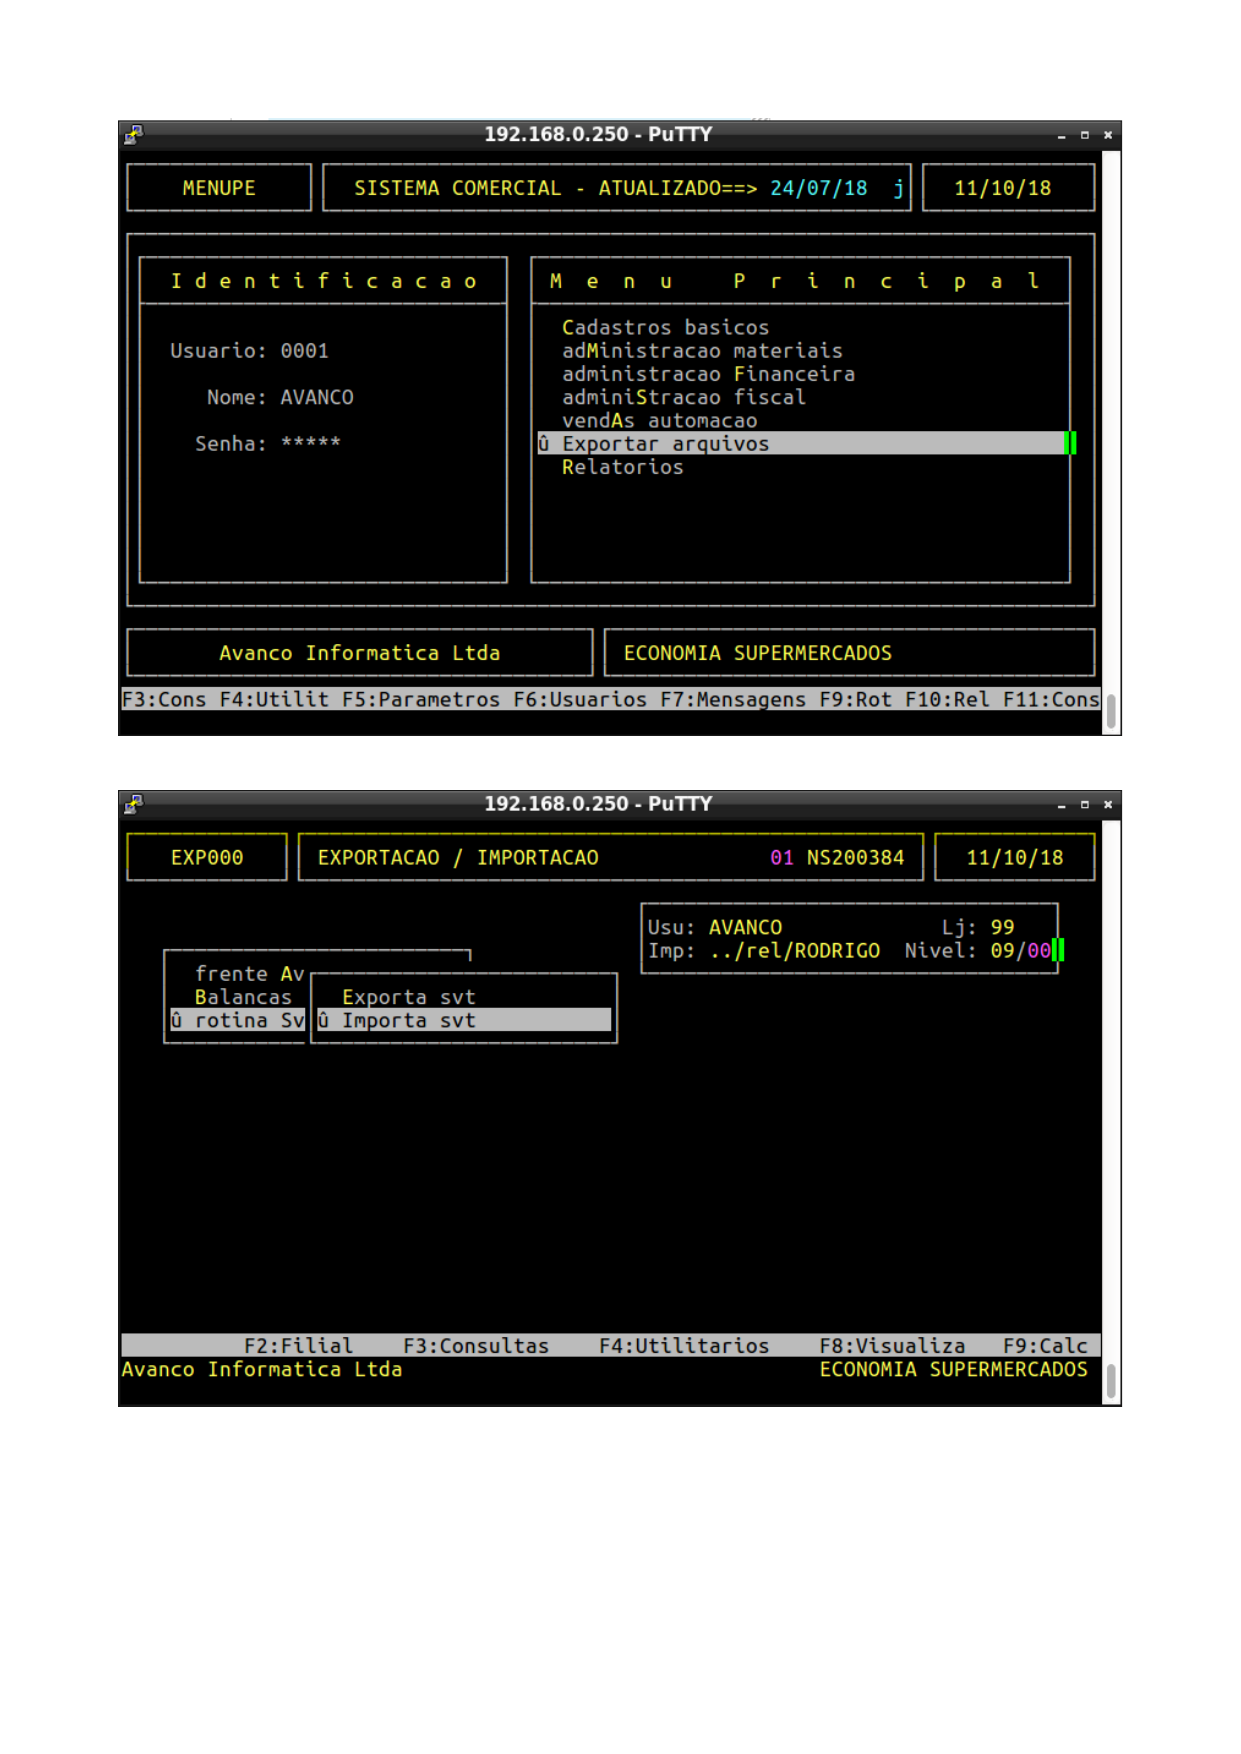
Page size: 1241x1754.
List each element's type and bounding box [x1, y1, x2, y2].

picture [118, 118, 1123, 736]
picture [118, 790, 1123, 1407]
